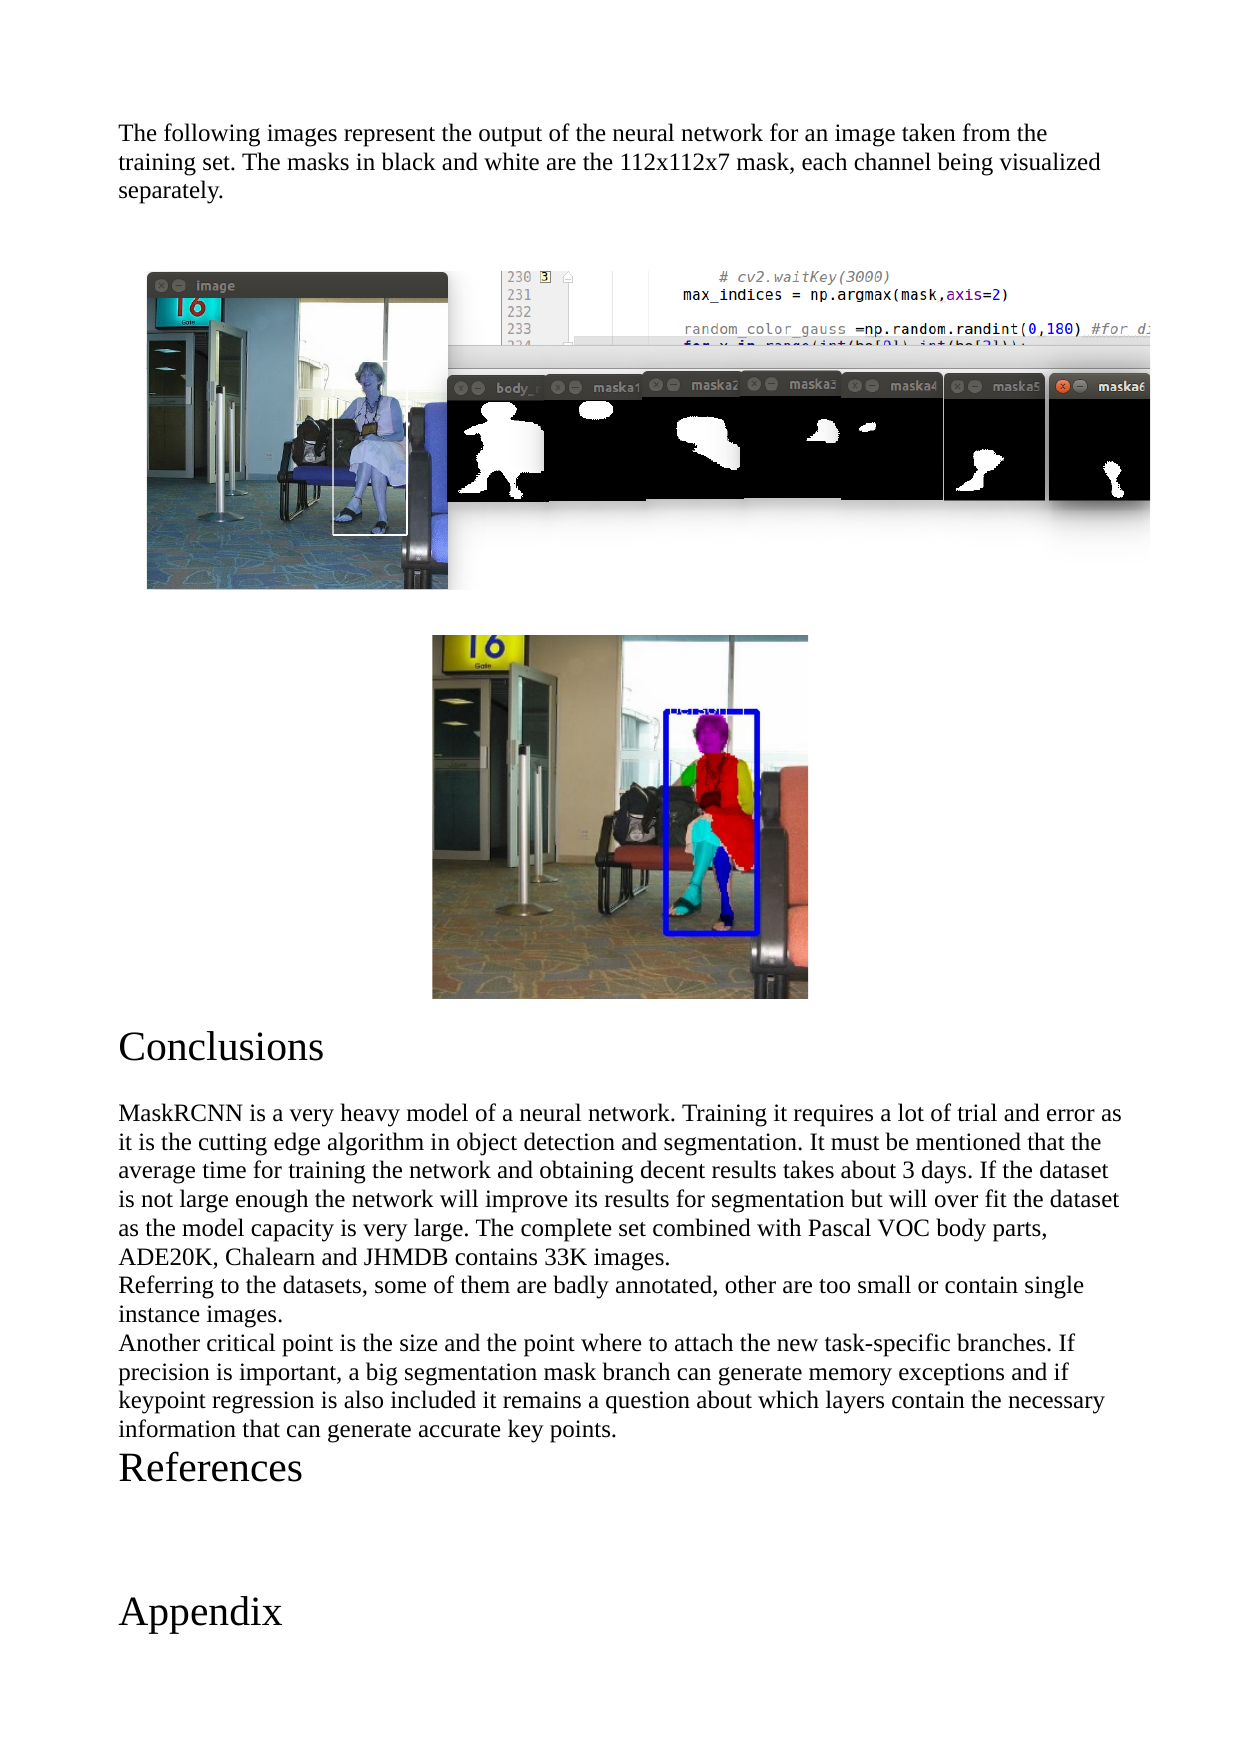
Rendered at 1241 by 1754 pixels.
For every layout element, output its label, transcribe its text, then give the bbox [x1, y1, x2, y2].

text MaskRCNN is a very heavy model of a neural network. Training it requires a lot of trial and error as it is the cutting edge algorithm in object detection and segmentation. It must be mentioned that the average time for training the network and obtaining decent results takes about 3 days. If the dataset is not large enough the network will improve its results for segmentation but will over fit the dataset as the model capacity is very large. The complete set combined with Pascal VOC body parts, ADE20K, Chalearn and JHMDB contains 33K images. [118, 1098, 1122, 1270]
text Another critical point is the size and the point where to attach the new task-specific branches. If precision is important, a big segmentation mask branch can generate memory exceptions and if keypoint regression is also included it remains a question about which layers contain the necessary information that can generate accurate key points. [118, 1328, 1122, 1443]
text The following images represent the output of the neural network for an image taken from the training set. The masks in black and white are the 112x112x7 mask, each channel being visualized separately. [118, 118, 1122, 204]
text Conclusions [118, 1021, 1122, 1069]
text Appendix [118, 1587, 1122, 1634]
picture [146, 271, 1151, 590]
text Referring to the datasets, some of them are badly annotated, other are too small or contain single instance images. [118, 1270, 1122, 1328]
text References [118, 1443, 1122, 1491]
picture [432, 635, 809, 999]
